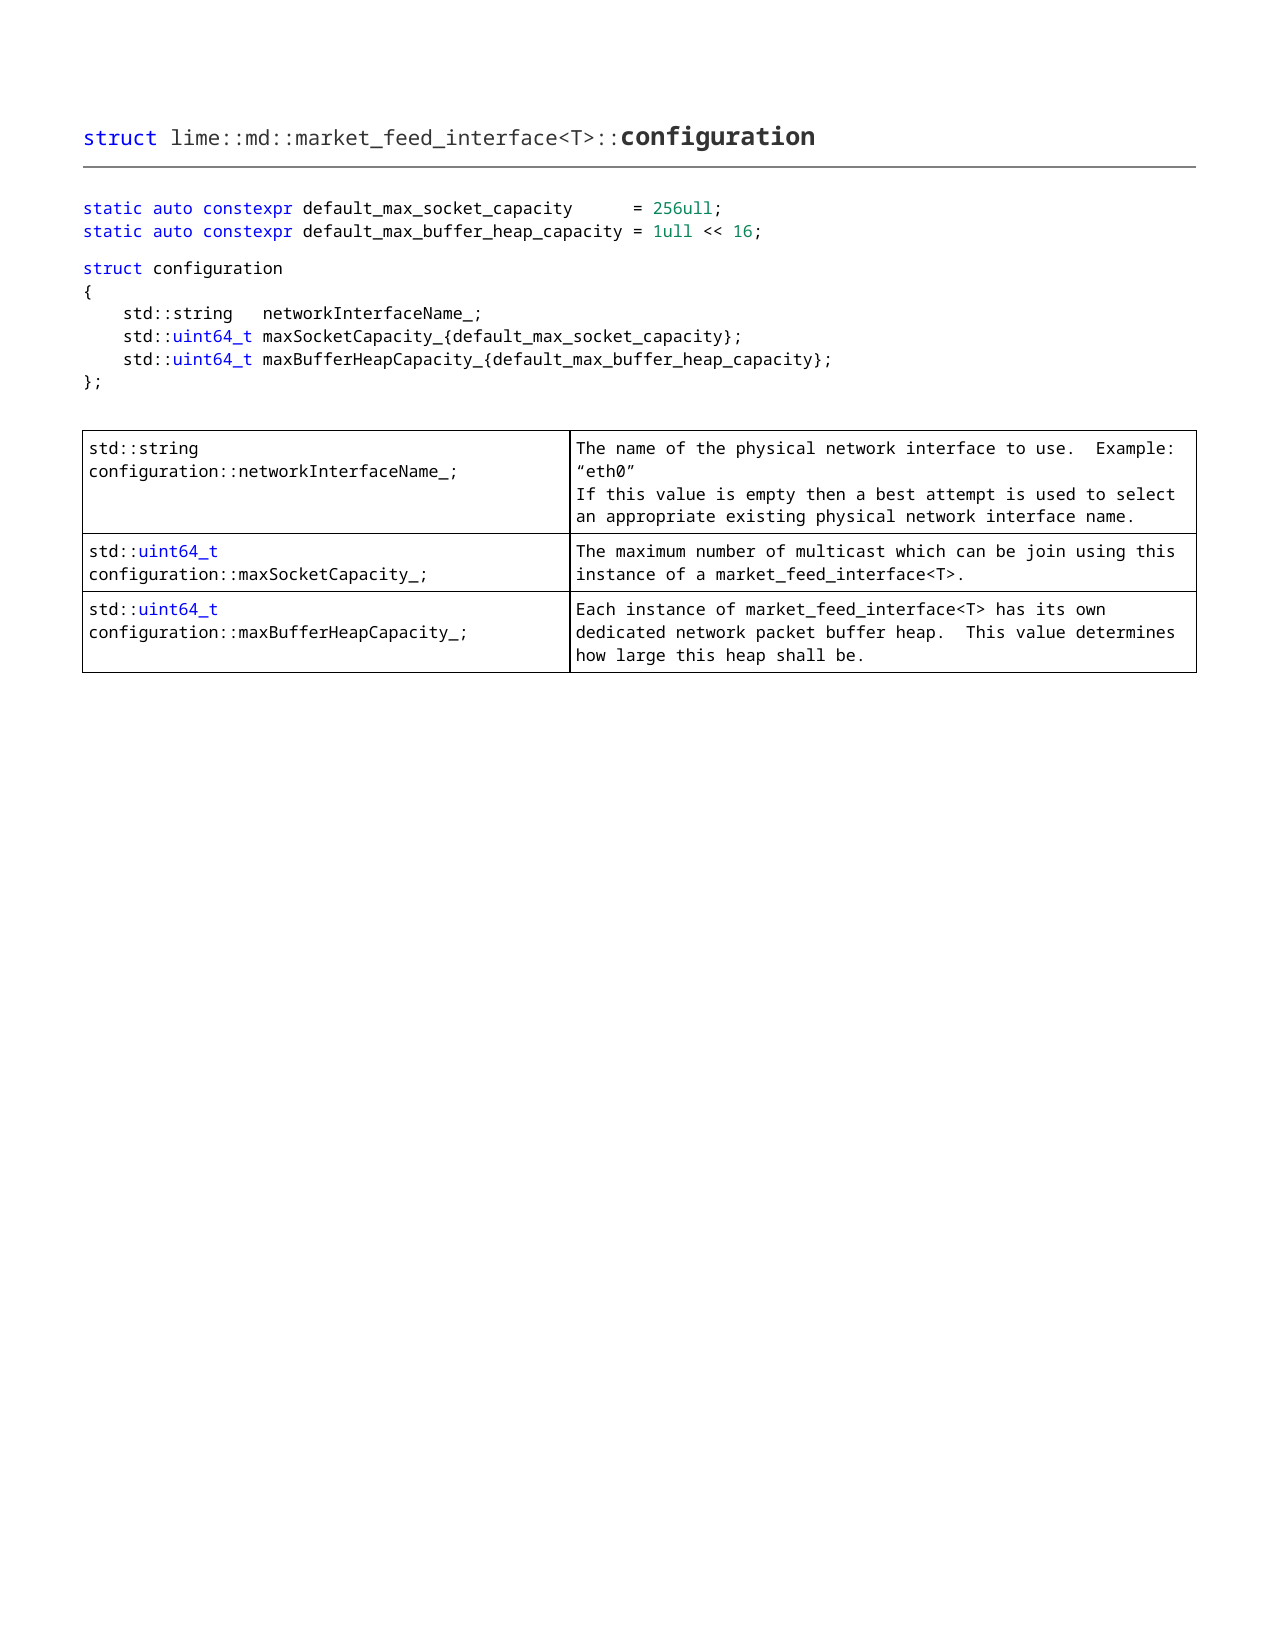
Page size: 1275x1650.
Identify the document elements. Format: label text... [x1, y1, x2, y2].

table_cell Each instance of market_feed_interface<T> has its own dedicated network packet buffer heap. This value determines how large this heap shall be. [571, 592, 1196, 672]
text static auto constexpr default_max_socket_capacity = 256ull; static auto constexpr default_max_buffer_heap_capacity = 1ull << 16; [83, 196, 1196, 242]
text }; [83, 370, 1196, 393]
text std::uint64_t maxBufferHeapCapacity_{default_max_buffer_heap_capacity}; [83, 347, 1196, 370]
table_cell std::uint64_t configuration::maxBufferHeapCapacity_; [83, 592, 569, 672]
text { [83, 279, 1196, 302]
table_header std::string configuration::networkInterfaceName_; [83, 431, 569, 533]
text struct configuration [83, 256, 1196, 279]
table_cell The maximum number of multicast which can be join using this instance of a market_feed_interface<T>. [571, 534, 1196, 591]
text std::string networkInterfaceName_; [83, 302, 1196, 324]
table_header The name of the physical network interface to use. Example: “eth0” If this value is empty then a best attempt is used to select an appropriate existing physical network interface name. [571, 431, 1196, 533]
table_cell std::uint64_t configuration::maxSocketCapacity_; [83, 534, 569, 591]
text struct lime::md::market_feed_interface<T>::configuration [83, 118, 1196, 166]
text std::uint64_t maxSocketCapacity_{default_max_socket_capacity}; [83, 324, 1196, 347]
